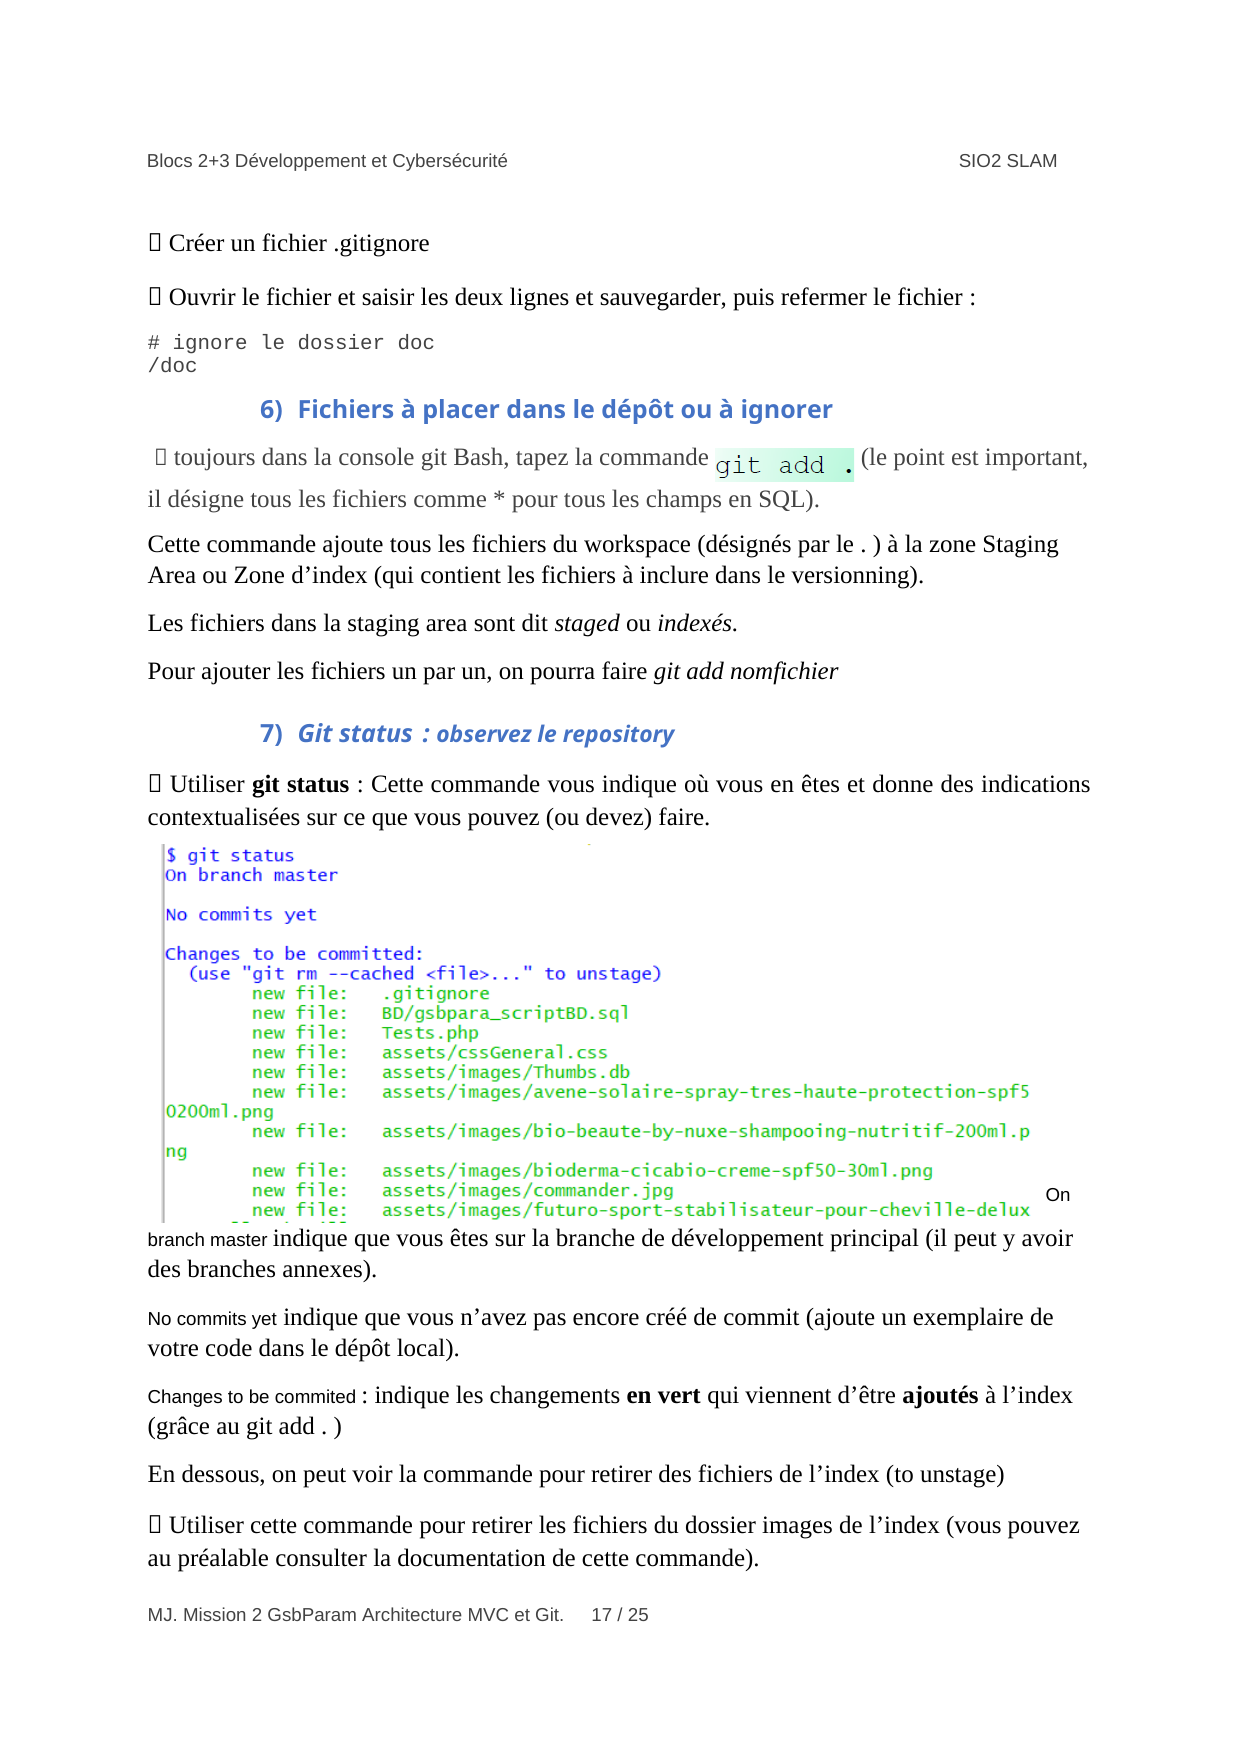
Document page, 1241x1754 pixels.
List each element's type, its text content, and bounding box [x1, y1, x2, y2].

list Fichiers à placer dans le dépôt ou à ignorer [260, 392, 1092, 426]
text Les fichiers dans la staging area sont dit staged ou indexés. [147, 608, 1092, 637]
text On branch master indique que vous êtes sur la branche de développement principal (il peut y avoir des branches annexes). [147, 1183, 1092, 1283]
text En dessous, on peut voir la commande pour retirer des fichiers de l’index (to unstage) [147, 1459, 1092, 1488]
text /doc [147, 356, 1092, 379]
text Cette commande ajoute tous les fichiers du workspace (désignés par le . ) à la zone Staging Area ou Zone d’index (qui contient les fichiers à inclure dans le versionning). [147, 529, 1092, 589]
list Git status : observez le repository [260, 716, 1092, 750]
text  Ouvrir le fichier et saisir les deux lignes et sauvegarder, puis refermer le fichier : [147, 278, 1092, 312]
picture [715, 448, 855, 482]
text No commits yet indique que vous n’avez pas encore créé de commit (ajoute un exemplaire de votre code dans le dépôt local). [147, 1302, 1092, 1361]
text Changes to be commited : indique les changements en vert qui viennent d’être ajoutés à l’index (grâce au git add . ) [147, 1380, 1092, 1440]
text  Créer un fichier .gitignore [147, 225, 1092, 259]
text # ignore le dossier doc [147, 332, 1092, 356]
picture [161, 844, 1046, 1223]
text  Utiliser git status : Cette commande vous indique où vous en êtes et donne des indications contextualisées sur ce que vous pouvez (ou devez) faire. [147, 765, 1092, 830]
text  Utiliser cette commande pour retirer les fichiers du dossier images de l’index (vous pouvez au préalable consulter la documentation de cette commande). [147, 1507, 1092, 1572]
text  toujours dans la console git Bash, tapez la commande (le point est important, il désigne tous les fichiers comme * pour tous les champs en SQL). [147, 441, 1093, 513]
text Pour ajouter les fichiers un par un, on pourra faire git add nomfichier [147, 656, 1092, 684]
